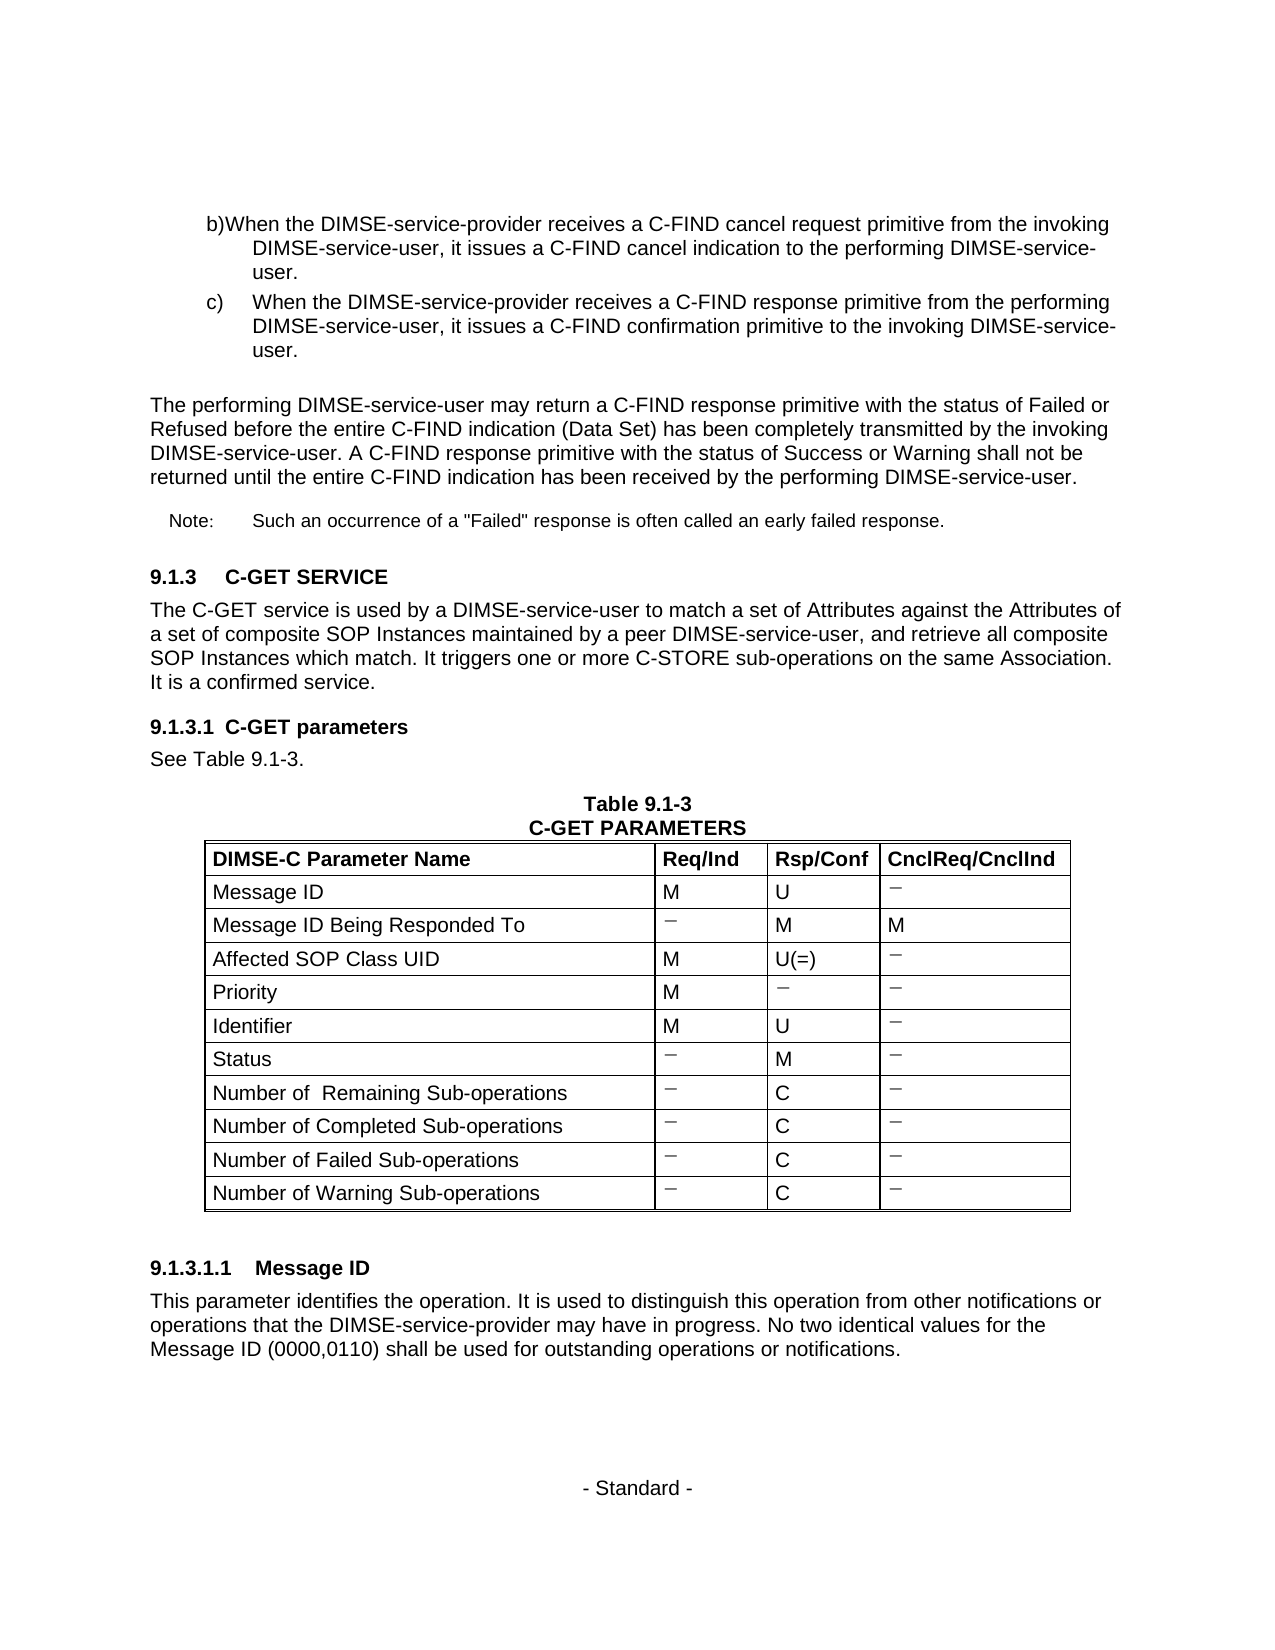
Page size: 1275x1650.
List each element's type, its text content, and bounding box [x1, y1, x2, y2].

table_cell C [768, 1143, 879, 1176]
table_header Req/Ind [656, 844, 767, 875]
text See Table 9.1-3. [150, 747, 1125, 771]
table_cell Number of Remaining Sub-operations [206, 1076, 654, 1109]
subtitle 9.1.3 C-GET SERVICE [150, 565, 1125, 589]
table_cell Message ID Being Responded To [206, 909, 654, 942]
table_cell  [768, 976, 879, 1008]
table_cell Number of Warning Sub-operations [206, 1177, 654, 1209]
table_cell  [656, 1143, 767, 1176]
table_cell M [656, 943, 767, 975]
table_cell M [768, 1043, 879, 1075]
table_header DIMSE-C Parameter Name [206, 844, 654, 875]
text The C-GET service is used by a DIMSE-service-user to match a set of Attributes against the Attributes of a set of composite SOP Instances maintained by a peer DIMSE-service-user, and retrieve all composite SOP Instances which match. It triggers one or more C-STORE sub-operations on the same Association. It is a confirmed service. [150, 598, 1125, 694]
text This parameter identifies the operation. It is used to distinguish this operation from other notifications or operations that the DIMSE-service-provider may have in progress. No two identical values for the Message ID (0000,0110) shall be used for outstanding operations or notifications. [150, 1289, 1125, 1361]
table_cell Status [206, 1043, 654, 1075]
table_cell Priority [206, 976, 654, 1008]
table_cell  [881, 1076, 1070, 1109]
table_cell M [881, 909, 1070, 942]
table_cell  [656, 1110, 767, 1142]
table_cell  [881, 1010, 1070, 1042]
table_header CnclReq/CnclInd [881, 844, 1070, 875]
table_cell Number of Completed Sub-operations [206, 1110, 654, 1142]
table_cell  [881, 1043, 1070, 1075]
table_cell M [768, 909, 879, 942]
table_cell  [881, 943, 1070, 975]
table_cell Message ID [206, 876, 654, 908]
table_cell C [768, 1110, 879, 1142]
text The performing DIMSE-service-user may return a C-FIND response primitive with the status of Failed or Refused before the entire C-FIND indication (Data Set) has been completely transmitted by the invoking DIMSE-service-user. A C-FIND response primitive with the status of Success or Warning shall not be returned until the entire C-FIND indication has been received by the performing DIMSE-service-user. [150, 392, 1125, 489]
table_cell  [656, 1043, 767, 1075]
table_cell  [656, 1177, 767, 1209]
table_cell C [768, 1177, 879, 1209]
table_header Rsp/Conf [768, 844, 879, 875]
table_cell Number of Failed Sub-operations [206, 1143, 654, 1176]
title Table 9.1-3 C-GET PARAMETERS [150, 792, 1125, 840]
table_cell M [656, 1010, 767, 1042]
table_cell  [881, 876, 1070, 908]
table_cell  [656, 909, 767, 942]
table_cell Identifier [206, 1010, 654, 1042]
table_cell M [656, 976, 767, 1008]
table_cell  [881, 1177, 1070, 1209]
table_cell ­U [768, 1010, 879, 1042]
table_cell M [656, 876, 767, 908]
table_cell U(=) [768, 943, 879, 975]
table_cell  [881, 1110, 1070, 1142]
subtitle 9.1.3.1 C-GET parameters [150, 715, 1125, 739]
text b) When the DIMSE-service-provider receives a C-FIND cancel request primitive from the invoking DIMSE-service-user, it issues a C-FIND cancel indication to the performing DIMSE-service-user. [206, 212, 1125, 284]
table_cell  [656, 1076, 767, 1109]
table_cell Affected SOP Class UID [206, 943, 654, 975]
table_cell  [881, 1143, 1070, 1176]
table_cell  [881, 976, 1070, 1008]
table_cell C [768, 1076, 879, 1109]
text Note Such an occurrence of a "Failed" response is often called an early failed response. [169, 509, 1125, 531]
text c) When the DIMSE-service-provider receives a C-FIND response primitive from the performing DIMSE-service-user, it issues a C-FIND confirmation primitive to the invoking DIMSE-service-user. [206, 290, 1125, 386]
table_cell U [768, 876, 879, 908]
subtitle 9.1.3.1.1 Message ID [150, 1256, 1125, 1280]
